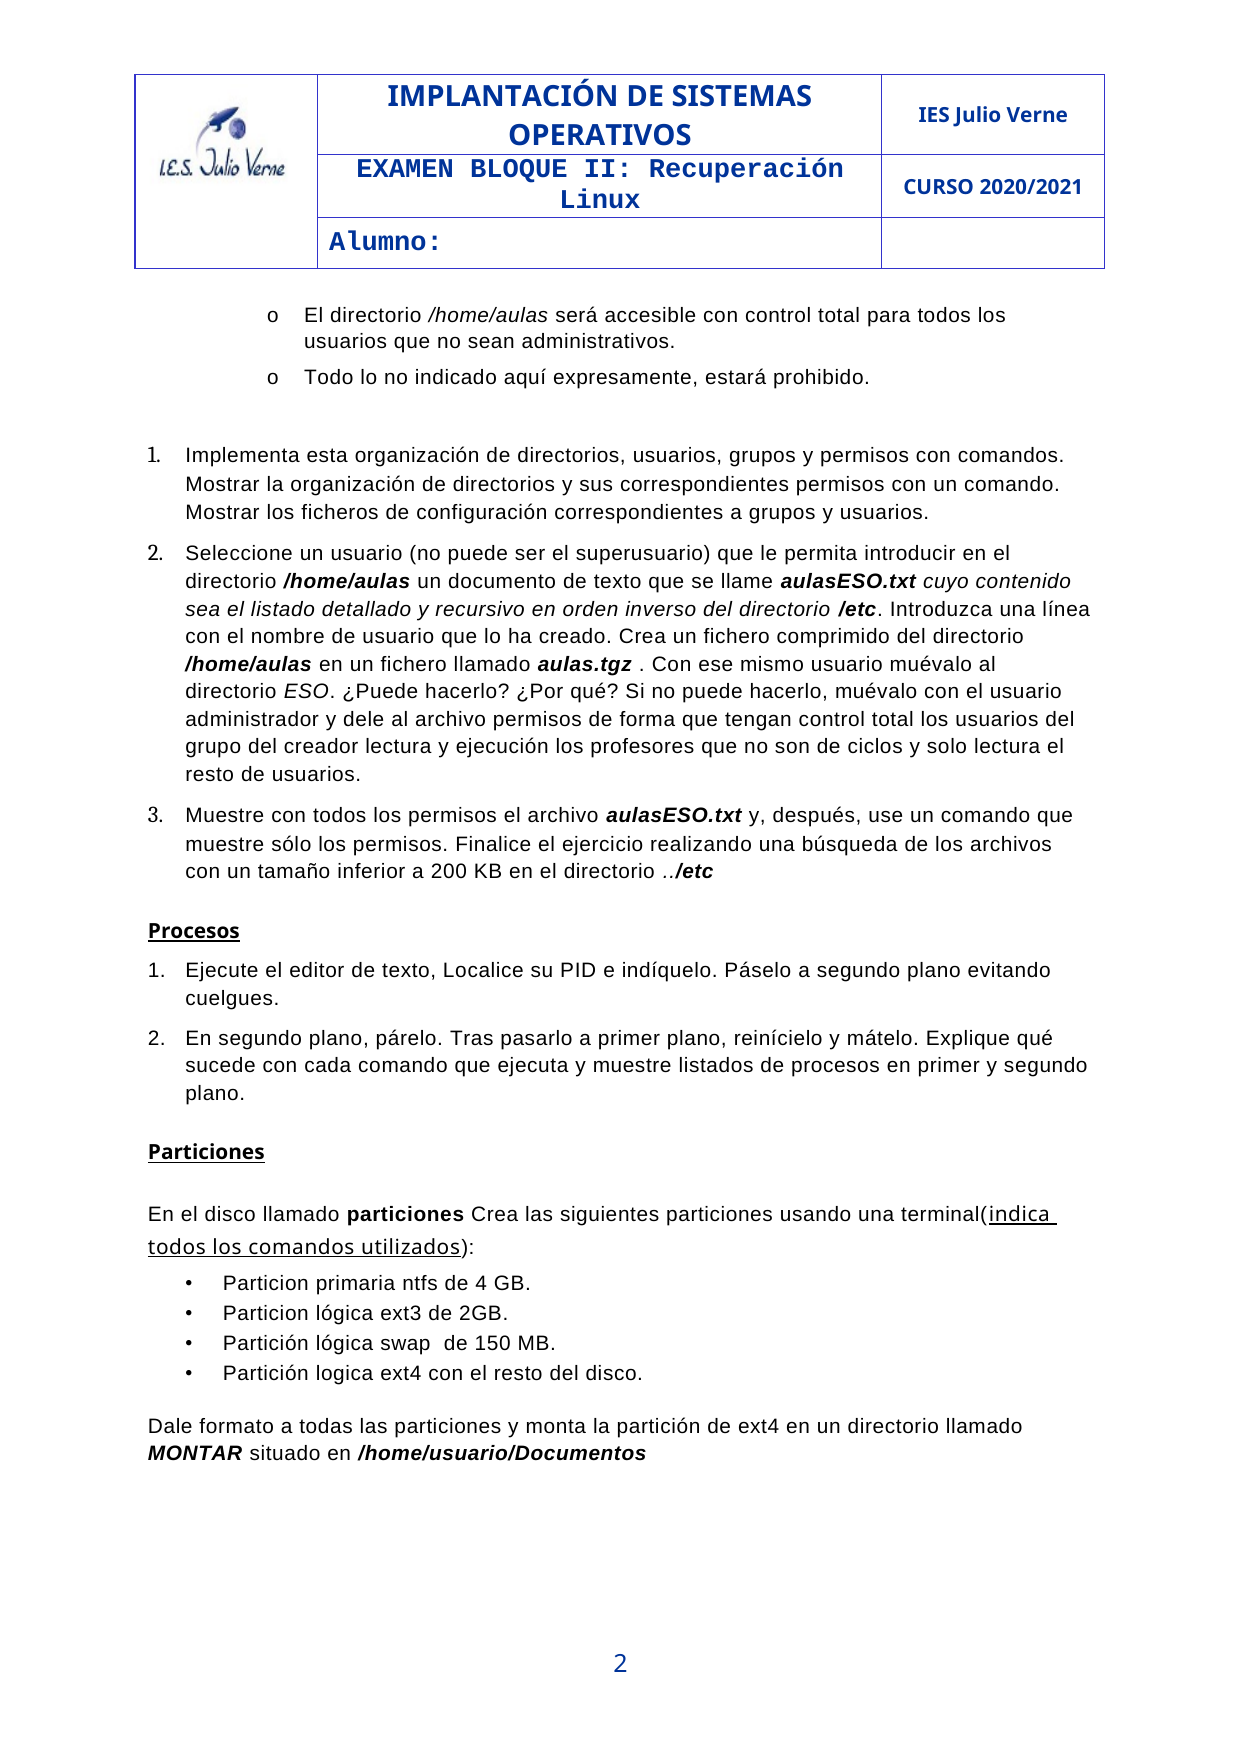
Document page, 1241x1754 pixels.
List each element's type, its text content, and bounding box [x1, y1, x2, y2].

list Partición logica ext4 con el resto del disco. [185, 1360, 1092, 1384]
list Ejecute el editor de texto, Localice su PID e indíquelo. Páselo a segundo plano evitando cuelgues. [148, 958, 1092, 1010]
list El directorio /home/aulas será accesible con control total para todos los usuarios que no sean administrativos. [266, 303, 1092, 352]
text En el disco llamado particiones Crea las siguientes particiones usando una terminal(indica todos los comandos utilizados): [148, 1199, 1092, 1260]
list Muestre con todos los permisos el archivo aulasESO.txt y, después, use un comando que muestre sólo los permisos. Finalice el ejercicio realizando una búsqueda de los archivos con un tamaño inferior a 200 KB en el directorio ../etc [148, 802, 1092, 883]
list Particion lógica ext3 de 2GB. [185, 1300, 1092, 1324]
list Particion primaria ntfs de 4 GB. [185, 1270, 1092, 1294]
text Particiones [148, 1137, 1092, 1166]
picture [149, 84, 294, 199]
list Implementa esta organización de directorios, usuarios, grupos y permisos con comandos. Mostrar la organización de directorios y sus correspondientes permisos con un comando. Mostrar los ficheros de configuración correspondientes a grupos y usuarios. [148, 442, 1092, 523]
list Todo lo no indicado aquí expresamente, estará prohibido. [266, 365, 1092, 391]
list Partición lógica swap de 150 MB. [185, 1330, 1092, 1354]
text Dale formato a todas las particiones y monta la partición de ext4 en un directorio llamado MONTAR situado en /home/usuario/Documentos [148, 1413, 1092, 1465]
list En segundo plano, párelo. Tras pasarlo a primer plano, reinícielo y mátelo. Explique qué sucede con cada comando que ejecuta y muestre listados de procesos en primer y segundo plano. [148, 1026, 1092, 1105]
list Seleccione un usuario (no puede ser el superusuario) que le permita introducir en el directorio /home/aulas un documento de texto que se llame aulasESO.txt cuyo contenido sea el listado detallado y recursivo en orden inverso del directorio /etc. Introduzca una línea con el nombre de usuario que lo ha creado. Crea un fichero comprimido del directorio /home/aulas en un fichero llamado aulas.tgz . Con ese mismo usuario muévalo al directorio ESO. ¿Puede hacerlo? ¿Por qué? Si no puede hacerlo, muévalo con el usuario administrador y dele al archivo permisos de forma que tengan control total los usuarios del grupo del creador lectura y ejecución los profesores que no son de ciclos y solo lectura el resto de usuarios. [148, 539, 1092, 786]
text Procesos [148, 916, 1092, 944]
